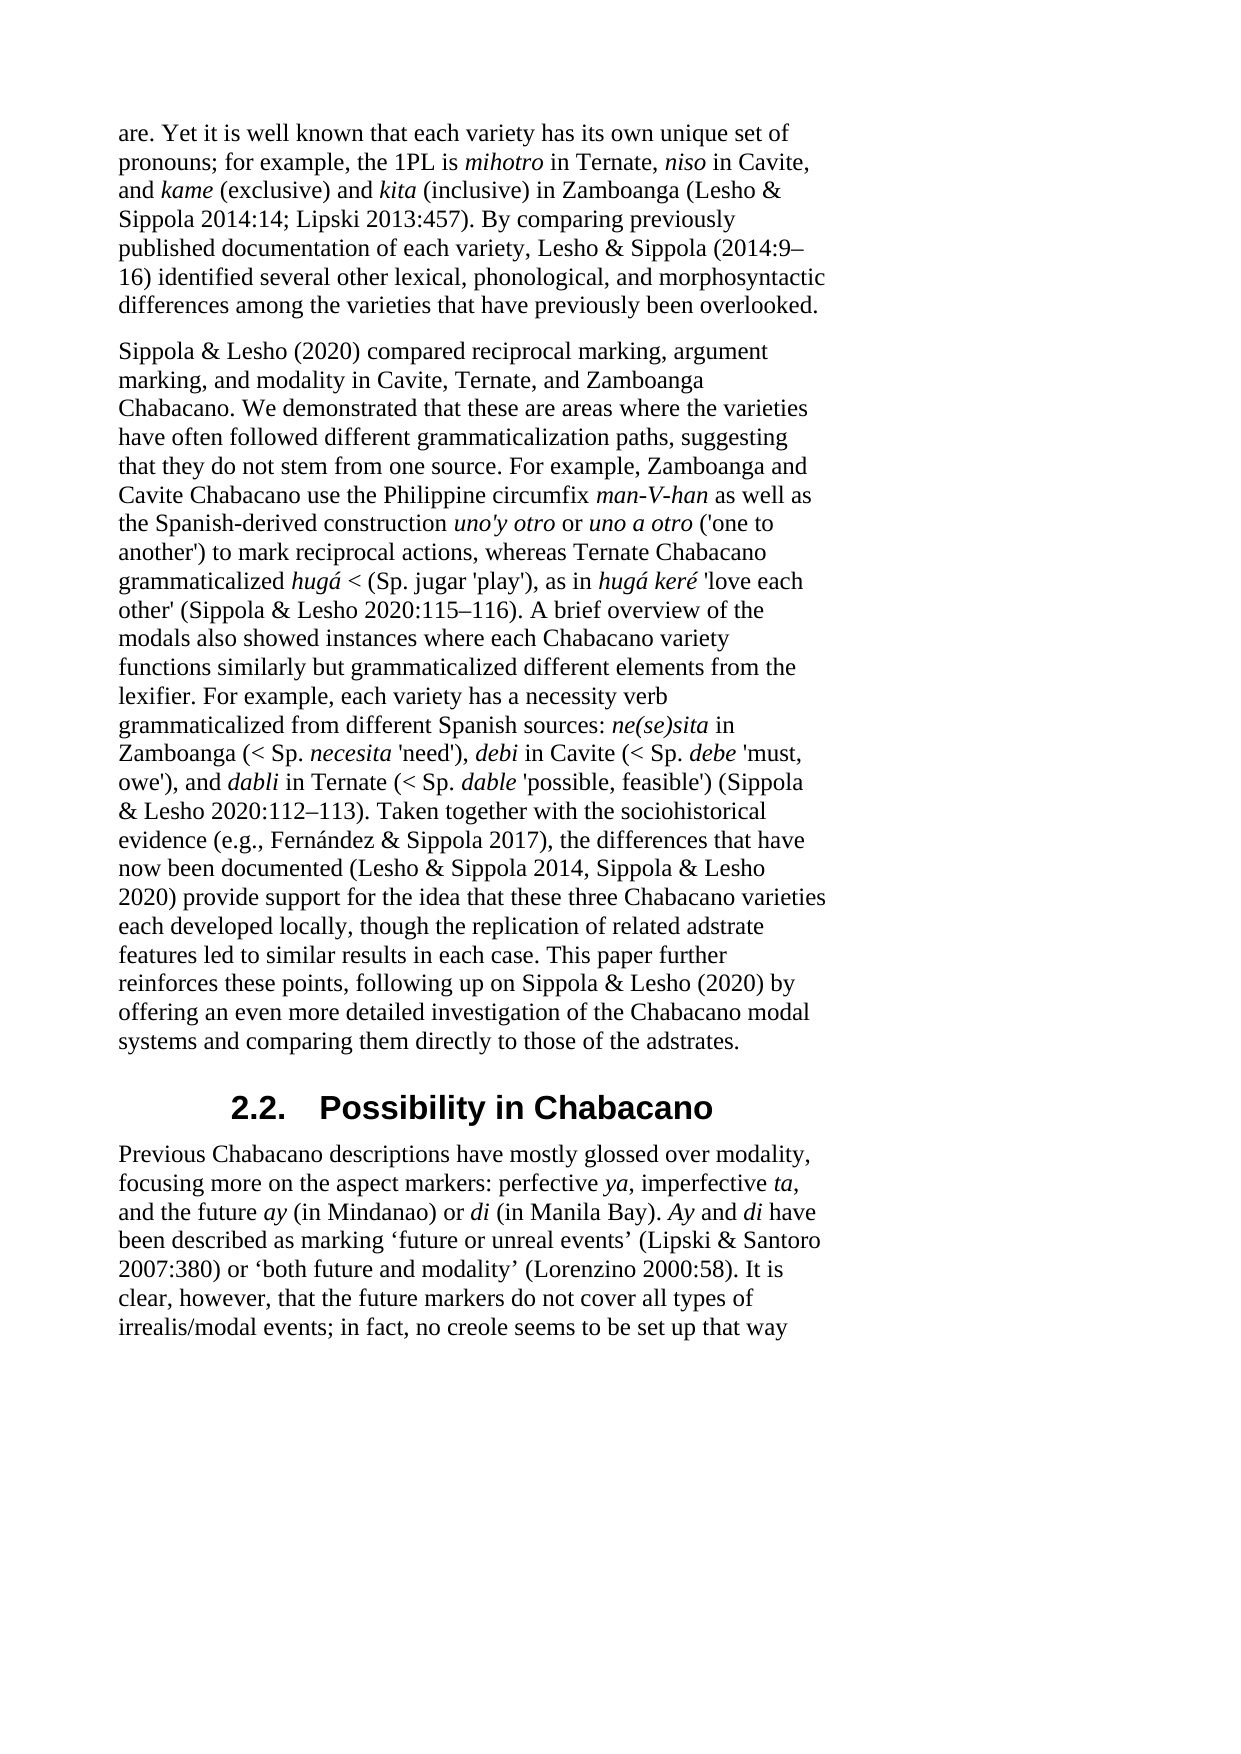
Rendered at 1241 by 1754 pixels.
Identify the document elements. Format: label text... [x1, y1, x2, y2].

text Sippola & Lesho (2020) compared reciprocal marking, argument marking, and modality in Cavite, Ternate, and Zamboanga Chabacano. We demonstrated that these are areas where the varieties have often followed different grammaticalization paths, suggesting that they do not stem from one source. For example, Zamboanga and Cavite Chabacano use the Philippine circumfix man-V-han as well as the Spanish-derived construction uno'y otro or uno a otro ('one to another') to mark reciprocal actions, whereas Ternate Chabacano grammaticalized hugá < (Sp. jugar 'play'), as in hugá keré 'love each other' (Sippola & Lesho 2020:115–116). A brief overview of the modals also showed instances where each Chabacano variety functions similarly but grammaticalized different elements from the lexifier. For example, each variety has a necessity verb grammaticalized from different Spanish sources: ne(se)sita in Zamboanga (< Sp. necesita 'need'), debi in Cavite (< Sp. debe 'must, owe'), and dabli in Ternate (< Sp. dable 'possible, feasible') (Sippola & Lesho 2020:112–113). Taken together with the sociohistorical evidence (e.g., Fernández & Sippola 2017), the differences that have now been documented (Lesho & Sippola 2014, Sippola & Lesho 2020) provide support for the idea that these three Chabacano varieties each developed locally, though the replication of related adstrate features led to similar results in each case. This paper further reinforces these points, following up on Sippola & Lesho (2020) by offering an even more detailed investigation of the Chabacano modal systems and comparing them directly to those of the adstrates. [118, 336, 827, 1055]
text Previous Chabacano descriptions have mostly glossed over modality, focusing more on the aspect markers: perfective ya, imperfective ta, and the future ay (in Mindanao) or di (in Manila Bay). Ay and di have been described as marking ‘future or unreal events’ (Lipski & Santoro 2007:380) or ‘both future and modality’ (Lorenzino 2000:58). It is clear, however, that the future markers do not cover all types of irrealis/modal events; in fact, no creole seems to be set up that way [118, 1139, 827, 1340]
text are. Yet it is well known that each variety has its own unique set of pronouns; for example, the 1PL is mihotro in Ternate, niso in Cavite, and kame (exclusive) and kita (inclusive) in Zamboanga (Lesho & Sippola 2014:14; Lipski 2013:457). By comparing previously published documentation of each variety, Lesho & Sippola (2014:9–16) identified several other lexical, phonological, and morphosyntactic differences among the varieties that have previously been overlooked. [118, 118, 827, 319]
list Possibility in Chabacano [231, 1088, 827, 1127]
